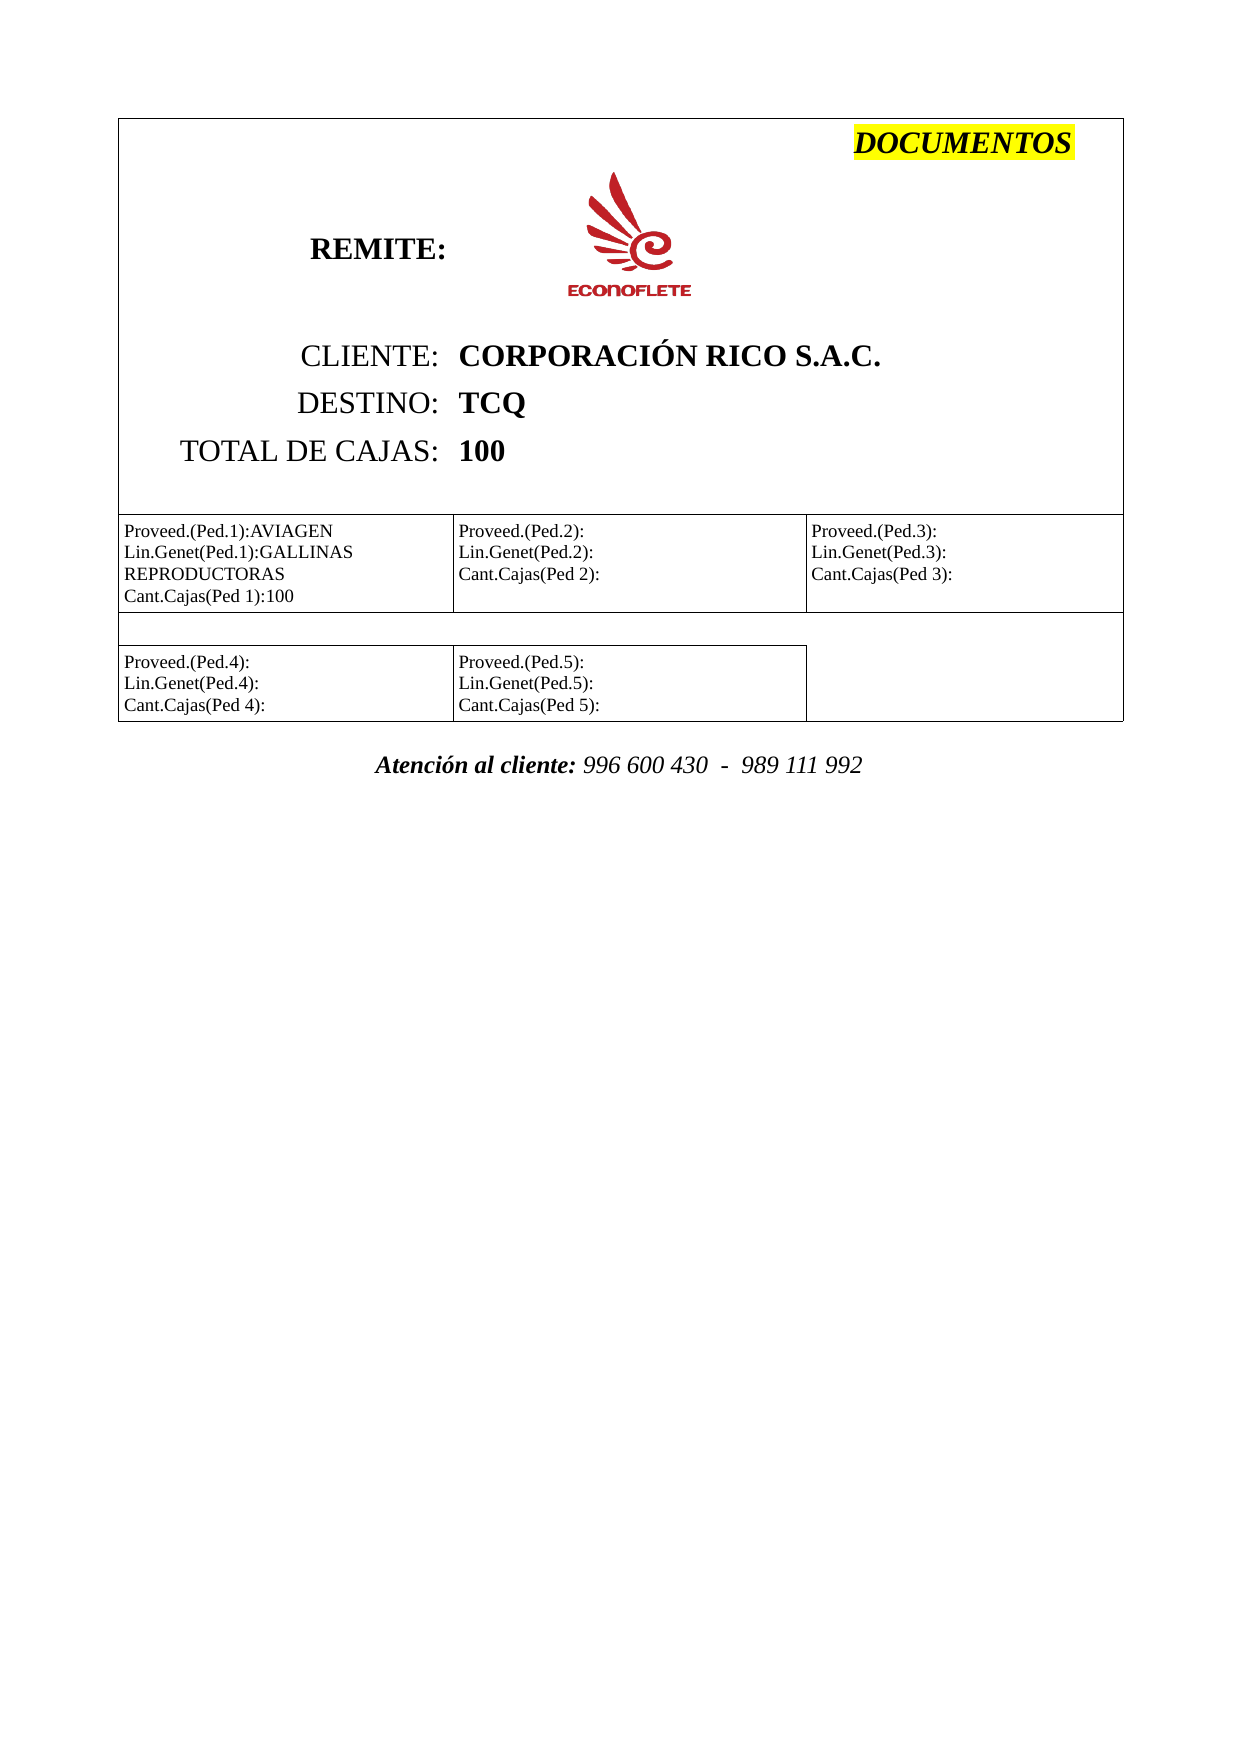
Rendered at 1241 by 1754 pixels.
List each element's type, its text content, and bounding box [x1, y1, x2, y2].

table_cell [119, 474, 453, 514]
table_cell [806, 613, 1123, 645]
table_header [453, 119, 806, 166]
table_cell [806, 166, 1123, 332]
table_cell Proveed.(Ped.4): Lin.Genet(Ped.4): Cant.Cajas(Ped 4): [119, 646, 453, 721]
text Atención al cliente: 996 600 430 - 989 111 992 [118, 750, 1122, 779]
table_cell Proveed.(Ped.3): Lin.Genet(Ped.3): Cant.Cajas(Ped 3): [807, 515, 1123, 612]
table_cell CLIENTE: [119, 332, 453, 379]
table_cell Proveed.(Ped.2): Lin.Genet(Ped.2): Cant.Cajas(Ped 2): [454, 515, 806, 612]
table_header [119, 119, 453, 166]
table_cell [453, 474, 806, 514]
table_cell [807, 645, 1123, 721]
table_cell [453, 166, 806, 332]
table_cell Proveed.(Ped.1):AVIAGEN Lin.Genet(Ped.1):GALLINAS REPRODUCTORAS Cant.Cajas(Ped 1):100 [119, 515, 453, 612]
table_cell 100 [453, 426, 1123, 474]
table_cell [806, 379, 1123, 426]
table_header DOCUMENTOS [806, 119, 1123, 166]
table_cell [453, 613, 806, 645]
table_cell TOTAL DE CAJAS: [119, 426, 453, 474]
table_cell Proveed.(Ped.5): Lin.Genet(Ped.5): Cant.Cajas(Ped 5): [454, 646, 806, 721]
table_cell DESTINO: [119, 379, 453, 426]
table_cell REMITE: [119, 166, 453, 332]
table_cell [806, 474, 1123, 514]
table_cell TCQ [453, 379, 806, 426]
picture [552, 171, 707, 297]
table_cell CORPORACIÓN RICO S.A.C. [453, 332, 1123, 379]
table_cell [119, 613, 453, 645]
